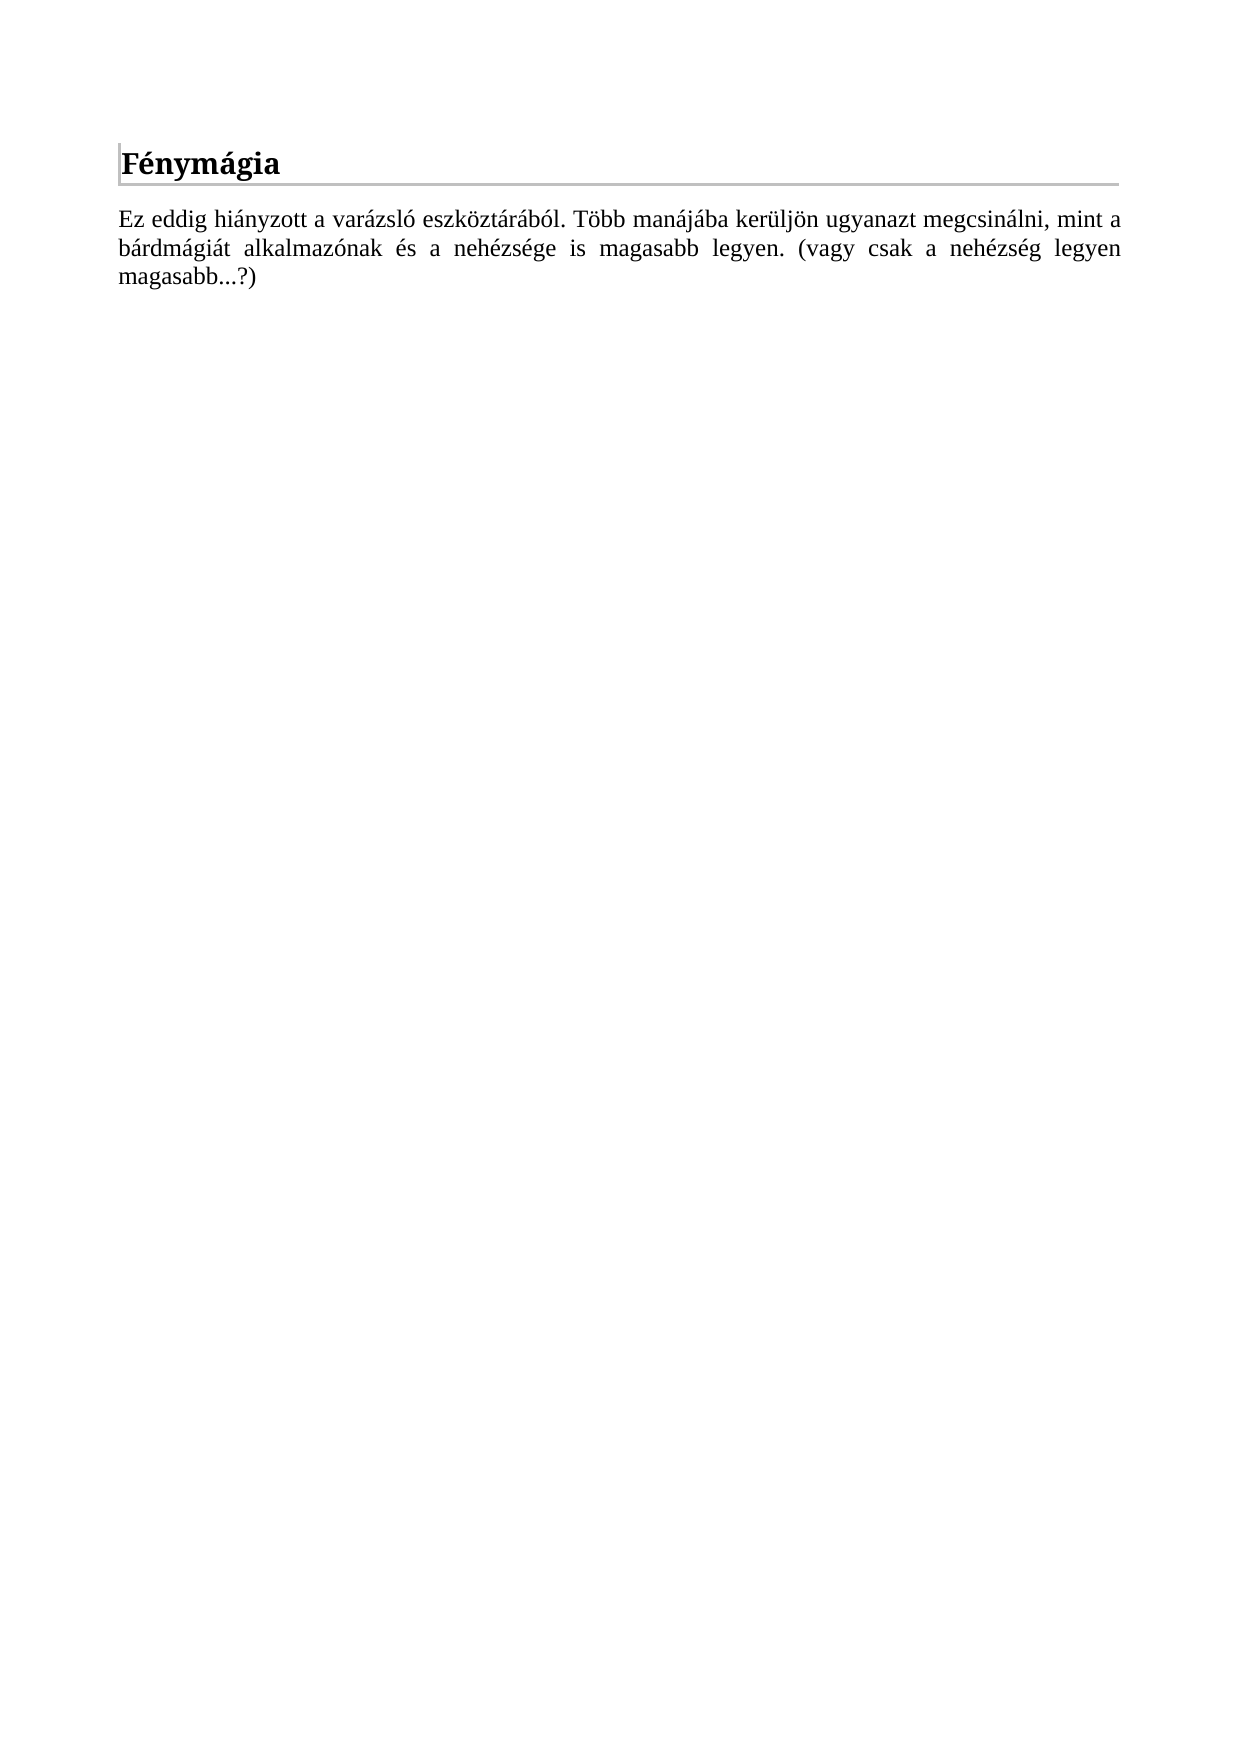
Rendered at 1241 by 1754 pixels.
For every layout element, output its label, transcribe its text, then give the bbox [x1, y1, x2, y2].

subtitle Fénymágia [121, 143, 1122, 183]
text Ez eddig hiányzott a varázsló eszköztárából. Több manájába kerüljön ugyanazt megcsinálni, mint a bárdmágiát alkalmazónak és a nehézsége is magasabb legyen. (vagy csak a nehézség legyen magasabb...?) [118, 204, 1122, 290]
